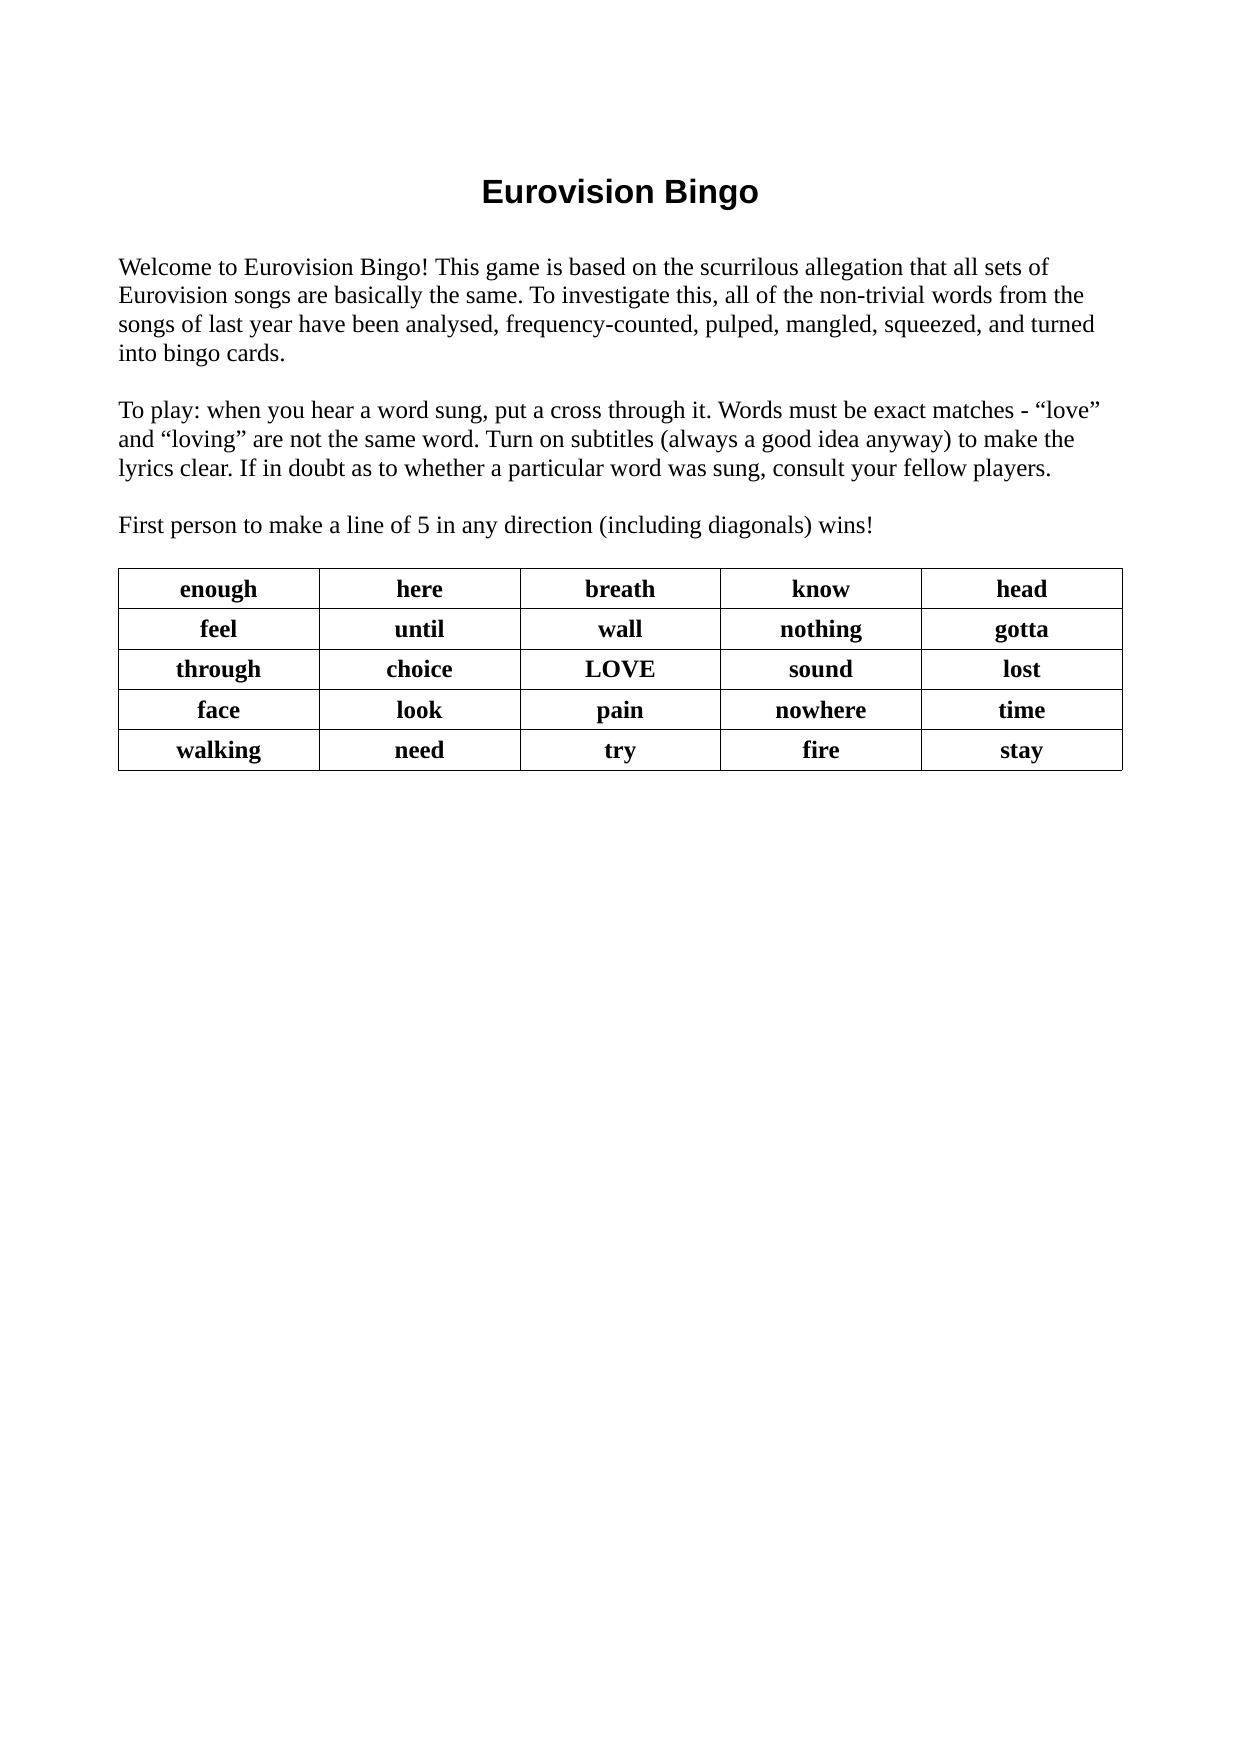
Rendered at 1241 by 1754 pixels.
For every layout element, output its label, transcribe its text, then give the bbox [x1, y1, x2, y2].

table_cell look [320, 690, 520, 729]
table_cell nothing [721, 609, 921, 649]
table_header here [320, 569, 520, 608]
text To play: when you hear a word sung, put a cross through it. Words must be exact matches - “love” and “loving” are not the same word. Turn on subtitles (always a good idea anyway) to make the lyrics clear. If in doubt as to whether a particular word was sung, consult your fellow players. [118, 396, 1122, 482]
text Welcome to Eurovision Bingo! This game is based on the scurrilous allegation that all sets of Eurovision songs are basically the same. To investigate this, all of the non-trivial words from the songs of last year have been analysed, frequency-counted, pulped, mangled, squeezed, and turned into bingo cards. [118, 252, 1122, 367]
table_cell through [119, 650, 319, 689]
table_cell need [320, 730, 520, 769]
table_cell lost [922, 650, 1122, 689]
table_header know [721, 569, 921, 608]
table_cell until [320, 609, 520, 649]
table_cell pain [521, 690, 720, 729]
table_header enough [119, 569, 319, 608]
text First person to make a line of 5 in any direction (including diagonals) wins! [118, 511, 1122, 539]
table_header head [922, 569, 1122, 608]
table_cell time [922, 690, 1122, 729]
table_cell choice [320, 650, 520, 689]
table_cell wall [521, 609, 720, 649]
table_header breath [521, 569, 720, 608]
table_cell face [119, 690, 319, 729]
subtitle Eurovision Bingo [118, 172, 1122, 211]
table_cell gotta [922, 609, 1122, 649]
table_cell nowhere [721, 690, 921, 729]
table_cell walking [119, 730, 319, 769]
table_cell LOVE [521, 650, 720, 689]
table_cell try [521, 730, 720, 769]
table_cell stay [922, 730, 1122, 769]
table_cell feel [119, 609, 319, 649]
table_cell sound [721, 650, 921, 689]
table_cell fire [721, 730, 921, 769]
